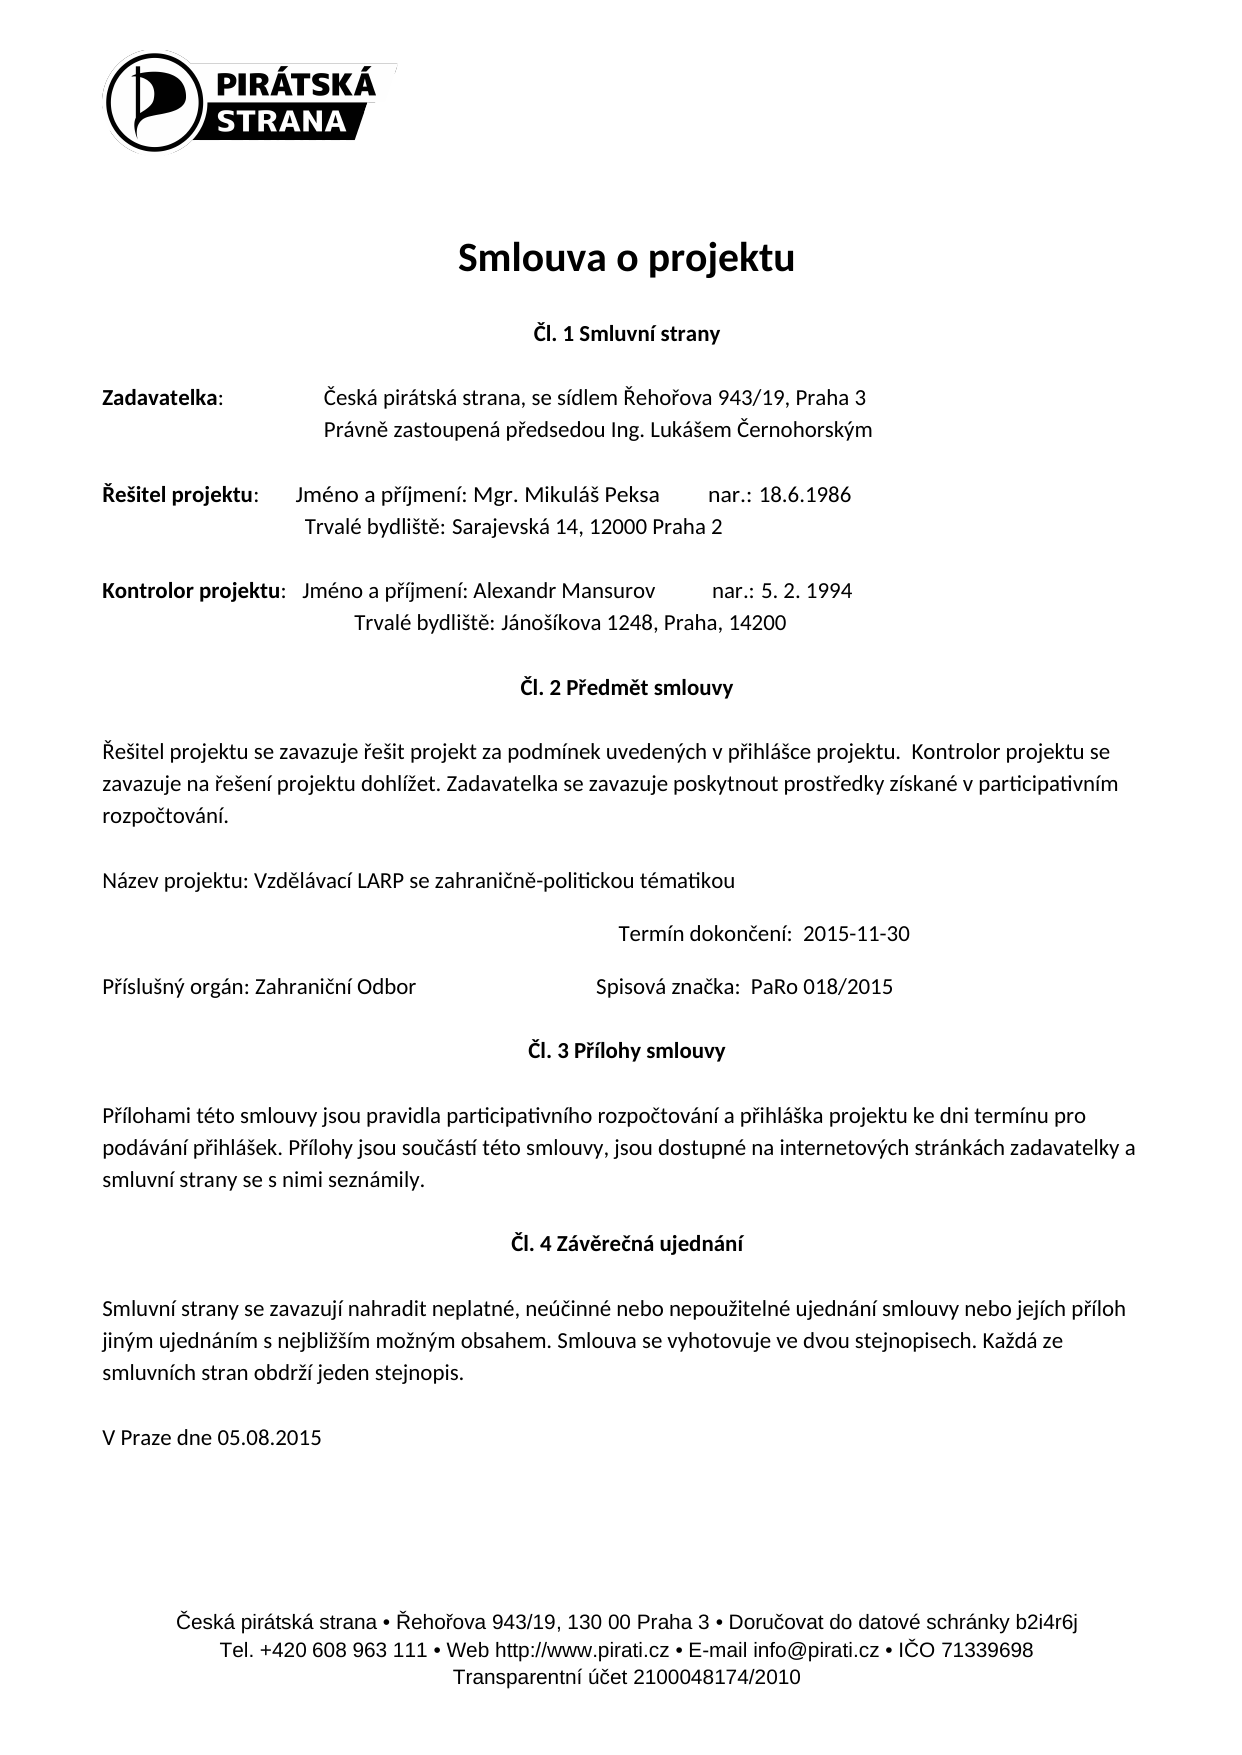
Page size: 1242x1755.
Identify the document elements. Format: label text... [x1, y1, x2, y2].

text Trvalé bydliště: Sarajevská 14, 12000 Praha 2 [102, 512, 1152, 572]
text Příslušný orgán: Zahraniční Odbor Spisová značka: PaRo 018/2015 [102, 972, 1152, 1000]
text Termín dokončení: 2015-11-30 [102, 919, 1152, 947]
text Čl. 4 Závěrečná ujednání [102, 1229, 1152, 1258]
text Smluvní strany se zavazují nahradit neplatné, neúčinné nebo nepoužitelné ujednání smlouvy nebo jejích příloh jiným ujednáním s nejbližším možným obsahem. Smlouva se vyhotovuje ve dvou stejnopisech. Každá ze smluvních stran obdrží jeden stejnopis. [102, 1294, 1152, 1386]
text Čl. 3 Přílohy smlouvy [102, 1036, 1152, 1064]
picture [102, 50, 398, 156]
text V Praze dne 05.08.2015 [102, 1423, 1152, 1451]
text Právně zastoupená předsedou Ing. Lukášem Černohorským [324, 415, 1152, 443]
text Název projektu: Vzdělávací LARP se zahraničně-politickou tématikou [102, 866, 1152, 894]
text Přílohami této smlouvy jsou pravidla participativního rozpočtování a přihláška projektu ke dni termínu pro podávání přihlášek. Přílohy jsou součástí této smlouvy, jsou dostupné na internetových stránkách zadavatelky a smluvní strany se s nimi seznámily. [102, 1101, 1152, 1193]
text Řešitel projektu se zavazuje řešit projekt za podmínek uvedených v přihlášce projektu. Kontrolor projektu se zavazuje na řešení projektu dohlížet. Zadavatelka se zavazuje poskytnout prostředky získané v participativním rozpočtování. [102, 737, 1152, 830]
text Čl. 1 Smluvní strany [102, 319, 1152, 347]
text Kontrolor projektu: Jméno a příjmení: Alexandr Mansurov nar.: 5. 2. 1994 [102, 576, 1152, 604]
text Čl. 2 Předmět smlouvy [102, 673, 1152, 701]
text Zadavatelka: Česká pirátská strana, se sídlem Řehořova 943/19, Praha 3 [102, 383, 1152, 411]
text Smlouva o projektu [102, 231, 1152, 282]
text Trvalé bydliště: Jánošíkova 1248, Praha, 14200 [102, 608, 1152, 637]
text Řešitel projektu: Jméno a příjmení: Mgr. Mikuláš Peksa nar.: 18.6.1986 [102, 480, 1152, 508]
